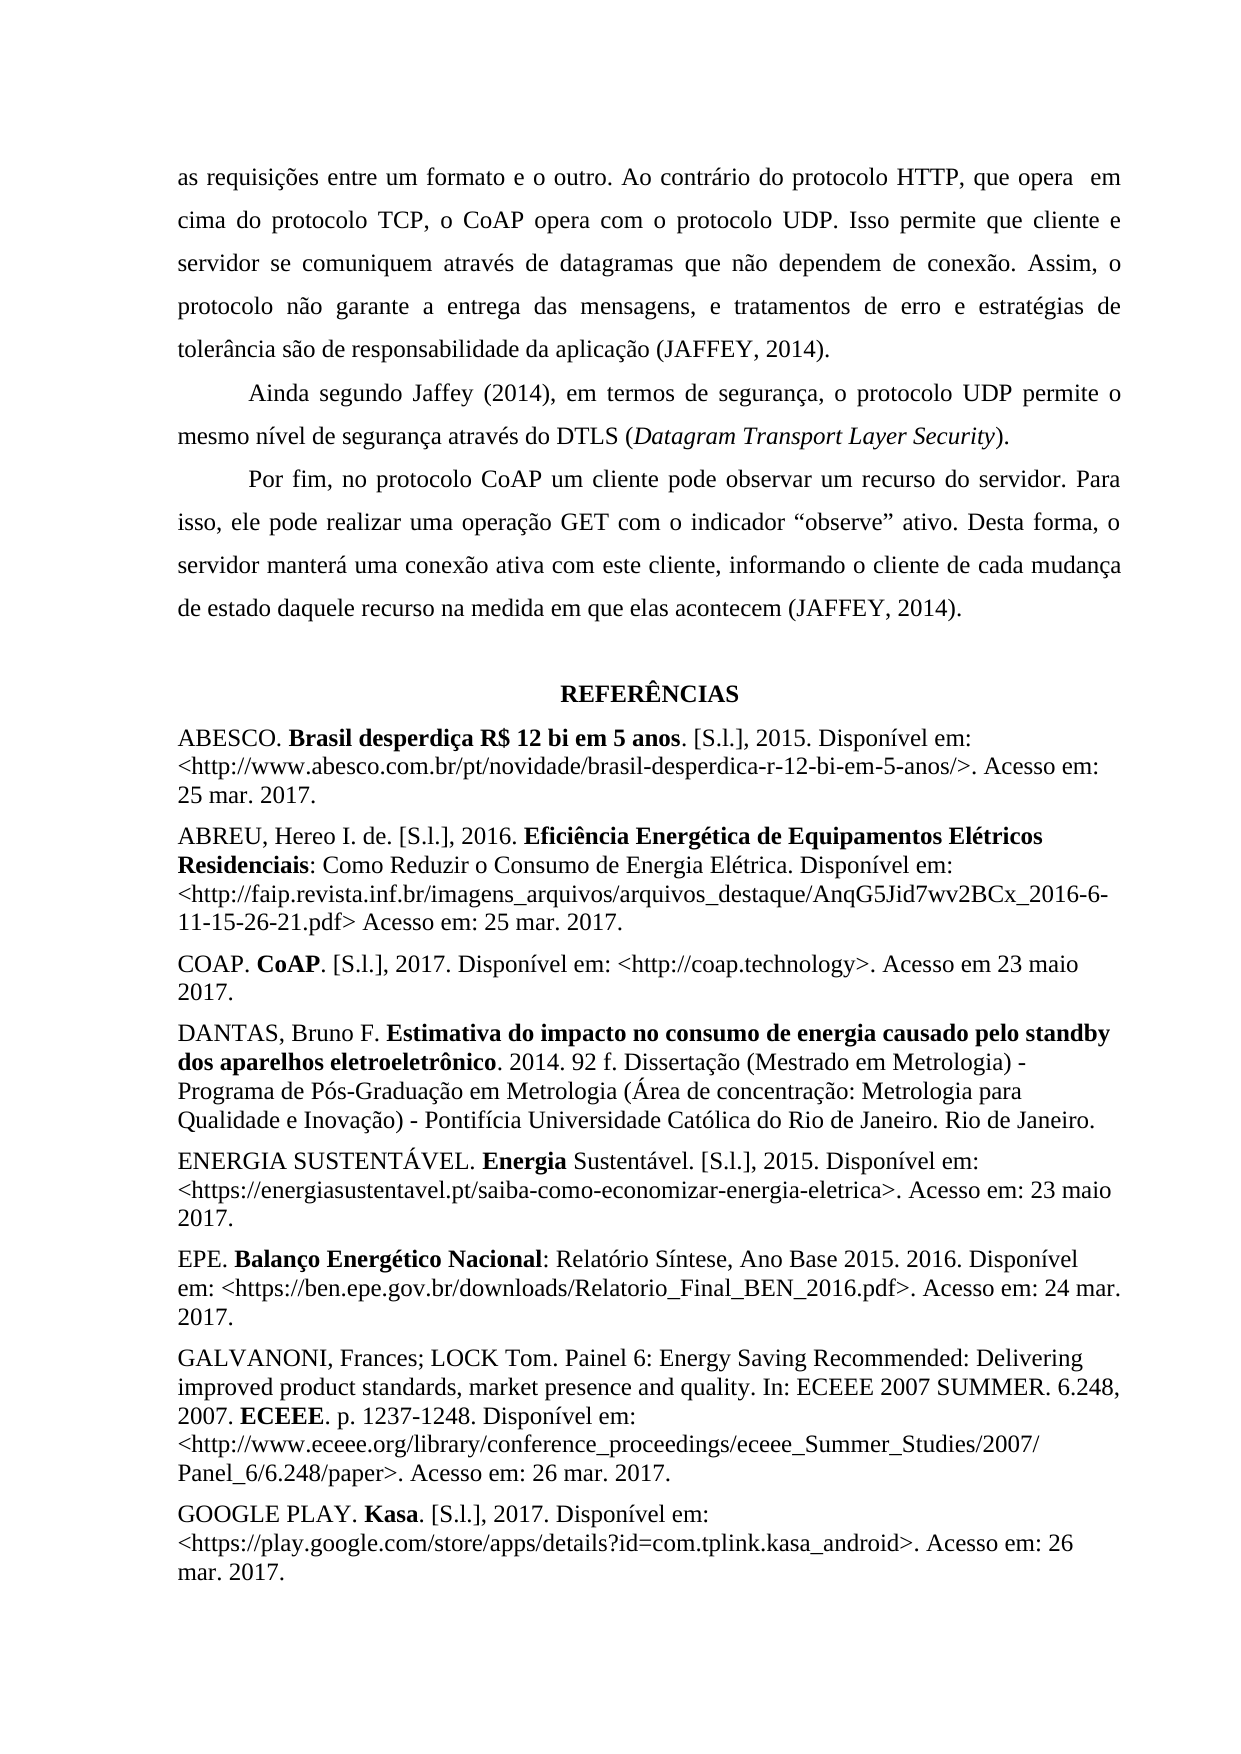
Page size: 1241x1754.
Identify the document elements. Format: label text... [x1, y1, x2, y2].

text Referências [177, 679, 1122, 708]
text COAP. CoAP. [S.l.], 2017. Disponível em: <http://coap.technology>. Acesso em 23 maio 2017. [177, 949, 1122, 1006]
text GOOGLE PLAY. Kasa. [S.l.], 2017. Disponível em: <https://play.google.com/store/apps/details?id=com.tplink.kasa_android>. Acesso em: 26 mar. 2017. [177, 1499, 1122, 1586]
text ENERGIA SUSTENTÁVEL. Energia Sustentável. [S.l.], 2015. Disponível em: <https://energiasustentavel.pt/saiba-como-economizar-energia-eletrica>. Acesso em: 23 maio 2017. [177, 1146, 1122, 1232]
text ABREU, Hereo I. de. [S.l.], 2016. Eficiência Energética de Equipamentos Elétricos Residenciais: Como Reduzir o Consumo de Energia Elétrica. Disponível em: <http://faip.revista.inf.br/imagens_arquivos/arquivos_destaque/AnqG5Jid7wv2BCx_2016-6-11-15-26-21.pdf> Acesso em: 25 mar. 2017. [177, 821, 1122, 936]
text Ainda segundo Jaffey (2014), em termos de segurança, o protocolo UDP permite o mesmo nível de segurança através do DTLS (Datagram Transport Layer Security). [177, 378, 1122, 449]
text EPE. Balanço Energético Nacional: Relatório Síntese, Ano Base 2015. 2016. Disponível em: <https://ben.epe.gov.br/downloads/Relatorio_Final_BEN_2016.pdf>. Acesso em: 24 mar. 2017. [177, 1244, 1122, 1331]
text GALVANONI, Frances; LOCK Tom. Painel 6: Energy Saving Recommended: Delivering improved product standards, market presence and quality. In: ECEEE 2007 SUMMER. 6.248, 2007. ECEEE. p. 1237-1248. Disponível em: <http://www.eceee.org/library/conference_proceedings/eceee_Summer_Studies/2007/Panel_6/6.248/paper>. Acesso em: 26 mar. 2017. [177, 1343, 1122, 1487]
text ABESCO. Brasil desperdiça R$ 12 bi em 5 anos. [S.l.], 2015. Disponível em: <http://www.abesco.com.br/pt/novidade/brasil-desperdica-r-12-bi-em-5-anos/>. Acesso em: 25 mar. 2017. [177, 723, 1122, 809]
text DANTAS, Bruno F. Estimativa do impacto no consumo de energia causado pelo standby dos aparelhos eletroeletrônico. 2014. 92 f. Dissertação (Mestrado em Metrologia) - Programa de Pós-Graduação em Metrologia (Área de concentração: Metrologia para Qualidade e Inovação) - Pontifícia Universidade Católica do Rio de Janeiro. Rio de Janeiro. [177, 1018, 1122, 1133]
text Por fim, no protocolo CoAP um cliente pode observar um recurso do servidor. Para isso, ele pode realizar uma operação GET com o indicador “observe” ativo. Desta forma, o servidor manterá uma conexão ativa com este cliente, informando o cliente de cada mudança de estado daquele recurso na medida em que elas acontecem (JAFFEY, 2014). [177, 464, 1122, 622]
text as requisições entre um formato e o outro. Ao contrário do protocolo HTTP, que opera em cima do protocolo TCP, o CoAP opera com o protocolo UDP. Isso permite que cliente e servidor se comuniquem através de datagramas que não dependem de conexão. Assim, o protocolo não garante a entrega das mensagens, e tratamentos de erro e estratégias de tolerância são de responsabilidade da aplicação (JAFFEY, 2014). [177, 162, 1122, 363]
